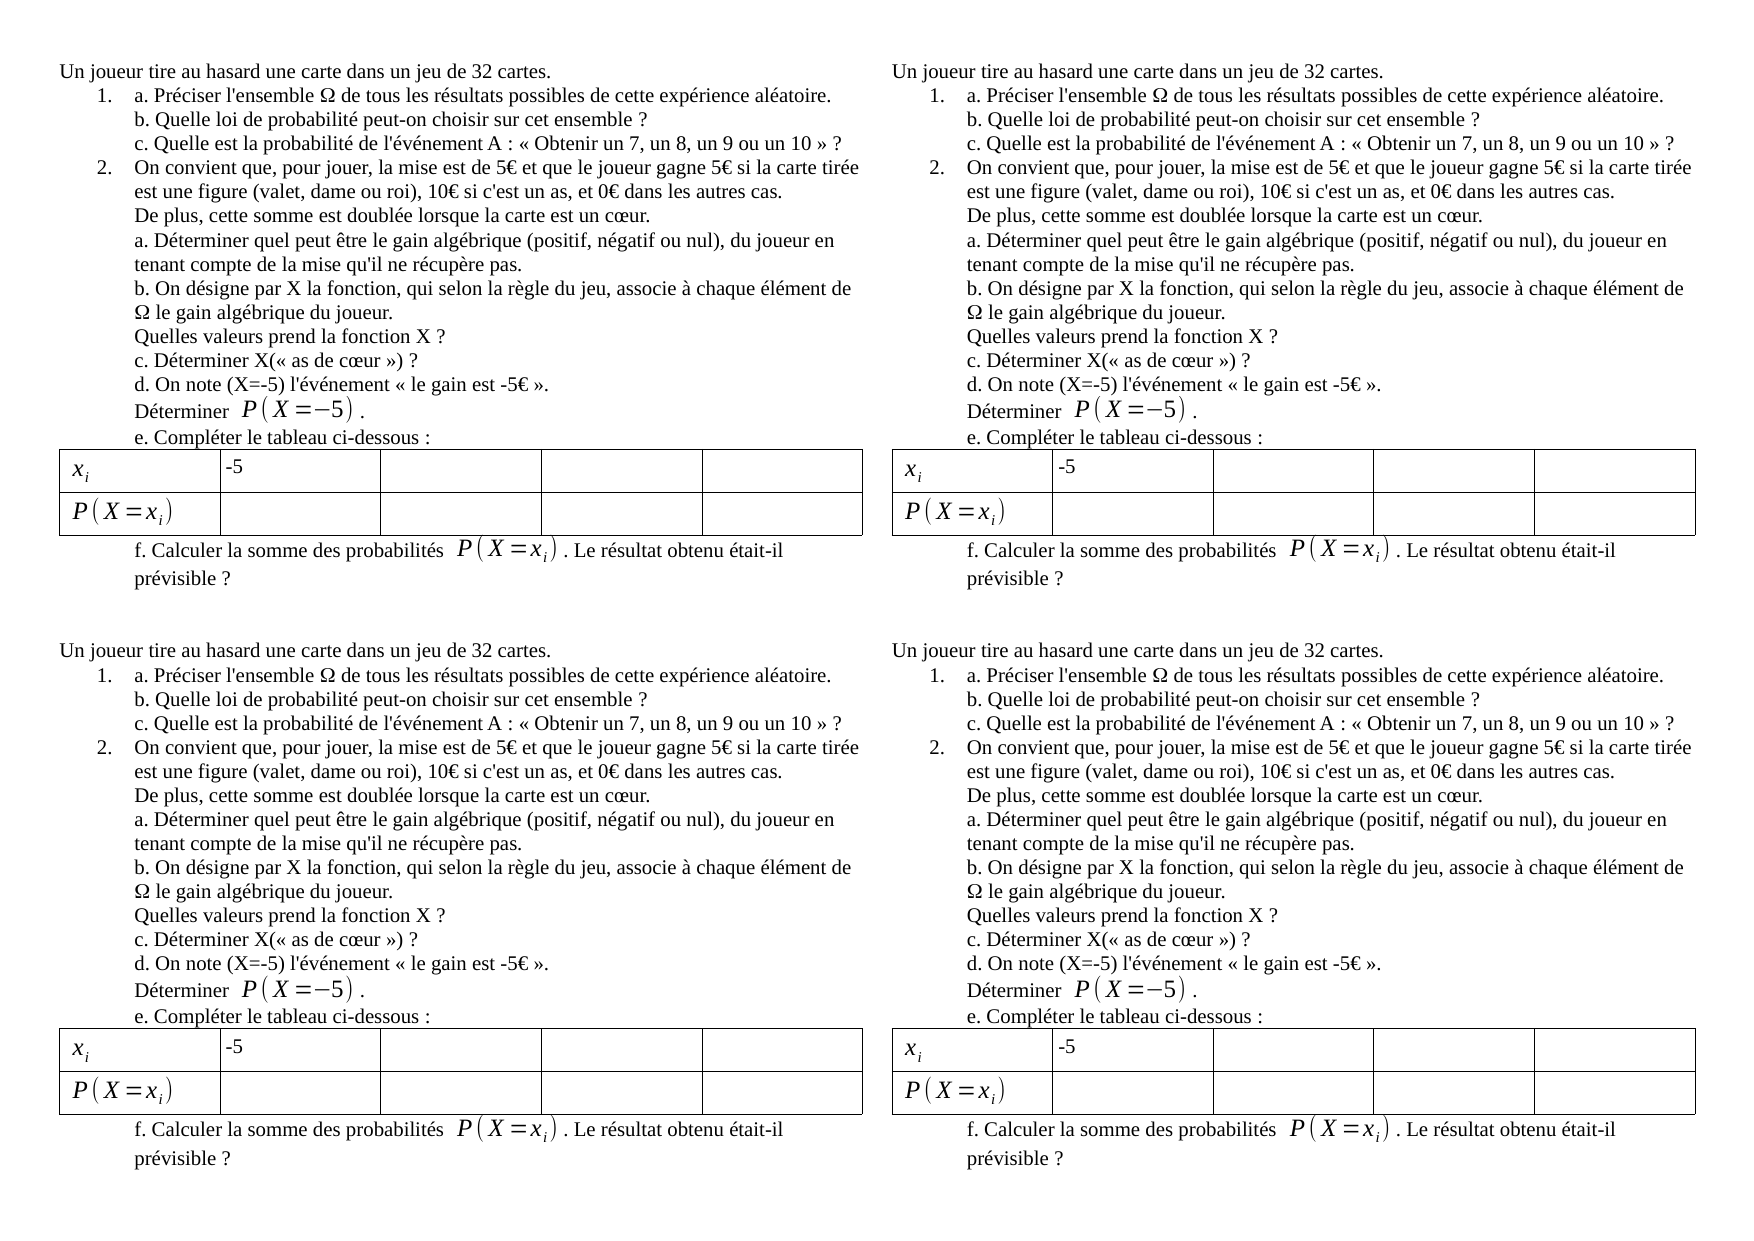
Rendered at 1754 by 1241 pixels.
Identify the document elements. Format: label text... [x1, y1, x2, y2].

table_cell [1053, 493, 1213, 535]
list f. Calculer la somme des probabilités . Le résultat obtenu était-il prévisible ? [929, 536, 1695, 590]
table_cell [1214, 493, 1373, 535]
table_header [1214, 1029, 1373, 1071]
table_header [1374, 1029, 1534, 1071]
table_header [381, 450, 541, 492]
list c. Quelle est la probabilité de l'événement A : « Obtenir un 7, un 8, un 9 ou un 10 » ? [929, 131, 1695, 155]
list Déterminer . [97, 396, 862, 424]
table_header [1374, 450, 1534, 492]
list f. Calculer la somme des probabilités . Le résultat obtenu était-il prévisible ? [97, 1115, 862, 1170]
list f. Calculer la somme des probabilités . Le résultat obtenu était-il prévisible ? [97, 536, 862, 590]
table_header [1214, 450, 1373, 492]
list d. On note (X=-5) l'événement « le gain est -5€ ». [97, 951, 862, 975]
table_cell [893, 1072, 1052, 1114]
table_cell [1374, 493, 1534, 535]
list b. On désigne par X la fonction, qui selon la règle du jeu, associe à chaque élément de Ω le gain algébrique du joueur. [929, 855, 1695, 903]
list Déterminer . [97, 975, 862, 1004]
list On convient que, pour jouer, la mise est de 5€ et que le joueur gagne 5€ si la carte tirée est une figure (valet, dame ou roi), 10€ si c'est un as, et 0€ dans les autres cas. [929, 735, 1695, 783]
list De plus, cette somme est doublée lorsque la carte est un cœur. [97, 203, 862, 227]
table_cell [703, 1072, 862, 1114]
list Quelles valeurs prend la fonction X ? [929, 903, 1695, 927]
list On convient que, pour jouer, la mise est de 5€ et que le joueur gagne 5€ si la carte tirée est une figure (valet, dame ou roi), 10€ si c'est un as, et 0€ dans les autres cas. [929, 155, 1695, 203]
list a. Préciser l'ensemble Ω de tous les résultats possibles de cette expérience aléatoire. [97, 83, 862, 107]
list d. On note (X=-5) l'événement « le gain est -5€ ». [929, 372, 1695, 396]
text Un joueur tire au hasard une carte dans un jeu de 32 cartes. [892, 59, 1695, 83]
table_cell [1535, 493, 1695, 535]
table_cell [1535, 1072, 1695, 1114]
list De plus, cette somme est doublée lorsque la carte est un cœur. [929, 783, 1695, 807]
list a. Préciser l'ensemble Ω de tous les résultats possibles de cette expérience aléatoire. [929, 662, 1695, 687]
list Quelles valeurs prend la fonction X ? [97, 903, 862, 927]
list f. Calculer la somme des probabilités . Le résultat obtenu était-il prévisible ? [929, 1115, 1695, 1170]
list Quelles valeurs prend la fonction X ? [97, 324, 862, 348]
table_cell [893, 493, 1052, 535]
list a. Déterminer quel peut être le gain algébrique (positif, négatif ou nul), du joueur en tenant compte de la mise qu'il ne récupère pas. [929, 807, 1695, 855]
list b. Quelle loi de probabilité peut-on choisir sur cet ensemble ? [97, 687, 862, 711]
table_cell [381, 493, 541, 535]
table_header -5 [221, 450, 380, 492]
table_header [60, 1029, 220, 1071]
list b. On désigne par X la fonction, qui selon la règle du jeu, associe à chaque élément de Ω le gain algébrique du joueur. [97, 276, 862, 324]
table_cell [1053, 1072, 1213, 1114]
table_cell [703, 493, 862, 535]
table_header [703, 1029, 862, 1071]
table_header [1535, 1029, 1695, 1071]
list b. Quelle loi de probabilité peut-on choisir sur cet ensemble ? [929, 107, 1695, 131]
table_cell [221, 1072, 380, 1114]
table_cell [1214, 1072, 1373, 1114]
list e. Compléter le tableau ci-dessous : [97, 424, 862, 449]
table_header [1535, 450, 1695, 492]
list Déterminer . [929, 975, 1695, 1004]
list De plus, cette somme est doublée lorsque la carte est un cœur. [929, 203, 1695, 227]
table_cell [60, 1072, 220, 1114]
list c. Quelle est la probabilité de l'événement A : « Obtenir un 7, un 8, un 9 ou un 10 » ? [97, 711, 862, 735]
table_cell [221, 493, 380, 535]
table_cell [60, 493, 220, 535]
table_cell [381, 1072, 541, 1114]
text Un joueur tire au hasard une carte dans un jeu de 32 cartes. [59, 59, 862, 83]
text Un joueur tire au hasard une carte dans un jeu de 32 cartes. [892, 638, 1695, 662]
list a. Déterminer quel peut être le gain algébrique (positif, négatif ou nul), du joueur en tenant compte de la mise qu'il ne récupère pas. [97, 227, 862, 276]
table_header [893, 1029, 1052, 1071]
list c. Déterminer X(« as de cœur ») ? [97, 348, 862, 372]
list On convient que, pour jouer, la mise est de 5€ et que le joueur gagne 5€ si la carte tirée est une figure (valet, dame ou roi), 10€ si c'est un as, et 0€ dans les autres cas. [97, 735, 862, 783]
text Un joueur tire au hasard une carte dans un jeu de 32 cartes. [59, 638, 862, 662]
list a. Déterminer quel peut être le gain algébrique (positif, négatif ou nul), du joueur en tenant compte de la mise qu'il ne récupère pas. [97, 807, 862, 855]
list b. Quelle loi de probabilité peut-on choisir sur cet ensemble ? [929, 687, 1695, 711]
list b. Quelle loi de probabilité peut-on choisir sur cet ensemble ? [97, 107, 862, 131]
table_cell [542, 1072, 702, 1114]
table_cell [542, 493, 702, 535]
list c. Déterminer X(« as de cœur ») ? [929, 927, 1695, 951]
list e. Compléter le tableau ci-dessous : [929, 424, 1695, 449]
list On convient que, pour jouer, la mise est de 5€ et que le joueur gagne 5€ si la carte tirée est une figure (valet, dame ou roi), 10€ si c'est un as, et 0€ dans les autres cas. [97, 155, 862, 203]
list Quelles valeurs prend la fonction X ? [929, 324, 1695, 348]
table_header [381, 1029, 541, 1071]
table_header [542, 1029, 702, 1071]
list a. Déterminer quel peut être le gain algébrique (positif, négatif ou nul), du joueur en tenant compte de la mise qu'il ne récupère pas. [929, 227, 1695, 276]
list a. Préciser l'ensemble Ω de tous les résultats possibles de cette expérience aléatoire. [929, 83, 1695, 107]
table_header [60, 450, 220, 492]
list De plus, cette somme est doublée lorsque la carte est un cœur. [97, 783, 862, 807]
table_header -5 [1053, 1029, 1213, 1071]
list e. Compléter le tableau ci-dessous : [97, 1004, 862, 1028]
list Déterminer . [929, 396, 1695, 424]
list e. Compléter le tableau ci-dessous : [929, 1004, 1695, 1028]
list b. On désigne par X la fonction, qui selon la règle du jeu, associe à chaque élément de Ω le gain algébrique du joueur. [97, 855, 862, 903]
list d. On note (X=-5) l'événement « le gain est -5€ ». [97, 372, 862, 396]
table_header [542, 450, 702, 492]
table_header [703, 450, 862, 492]
list a. Préciser l'ensemble Ω de tous les résultats possibles de cette expérience aléatoire. [97, 662, 862, 687]
table_header -5 [221, 1029, 380, 1071]
table_header -5 [1053, 450, 1213, 492]
table_header [893, 450, 1052, 492]
list b. On désigne par X la fonction, qui selon la règle du jeu, associe à chaque élément de Ω le gain algébrique du joueur. [929, 276, 1695, 324]
list c. Quelle est la probabilité de l'événement A : « Obtenir un 7, un 8, un 9 ou un 10 » ? [929, 711, 1695, 735]
list d. On note (X=-5) l'événement « le gain est -5€ ». [929, 951, 1695, 975]
table_cell [1374, 1072, 1534, 1114]
list c. Déterminer X(« as de cœur ») ? [97, 927, 862, 951]
list c. Quelle est la probabilité de l'événement A : « Obtenir un 7, un 8, un 9 ou un 10 » ? [97, 131, 862, 155]
list c. Déterminer X(« as de cœur ») ? [929, 348, 1695, 372]
